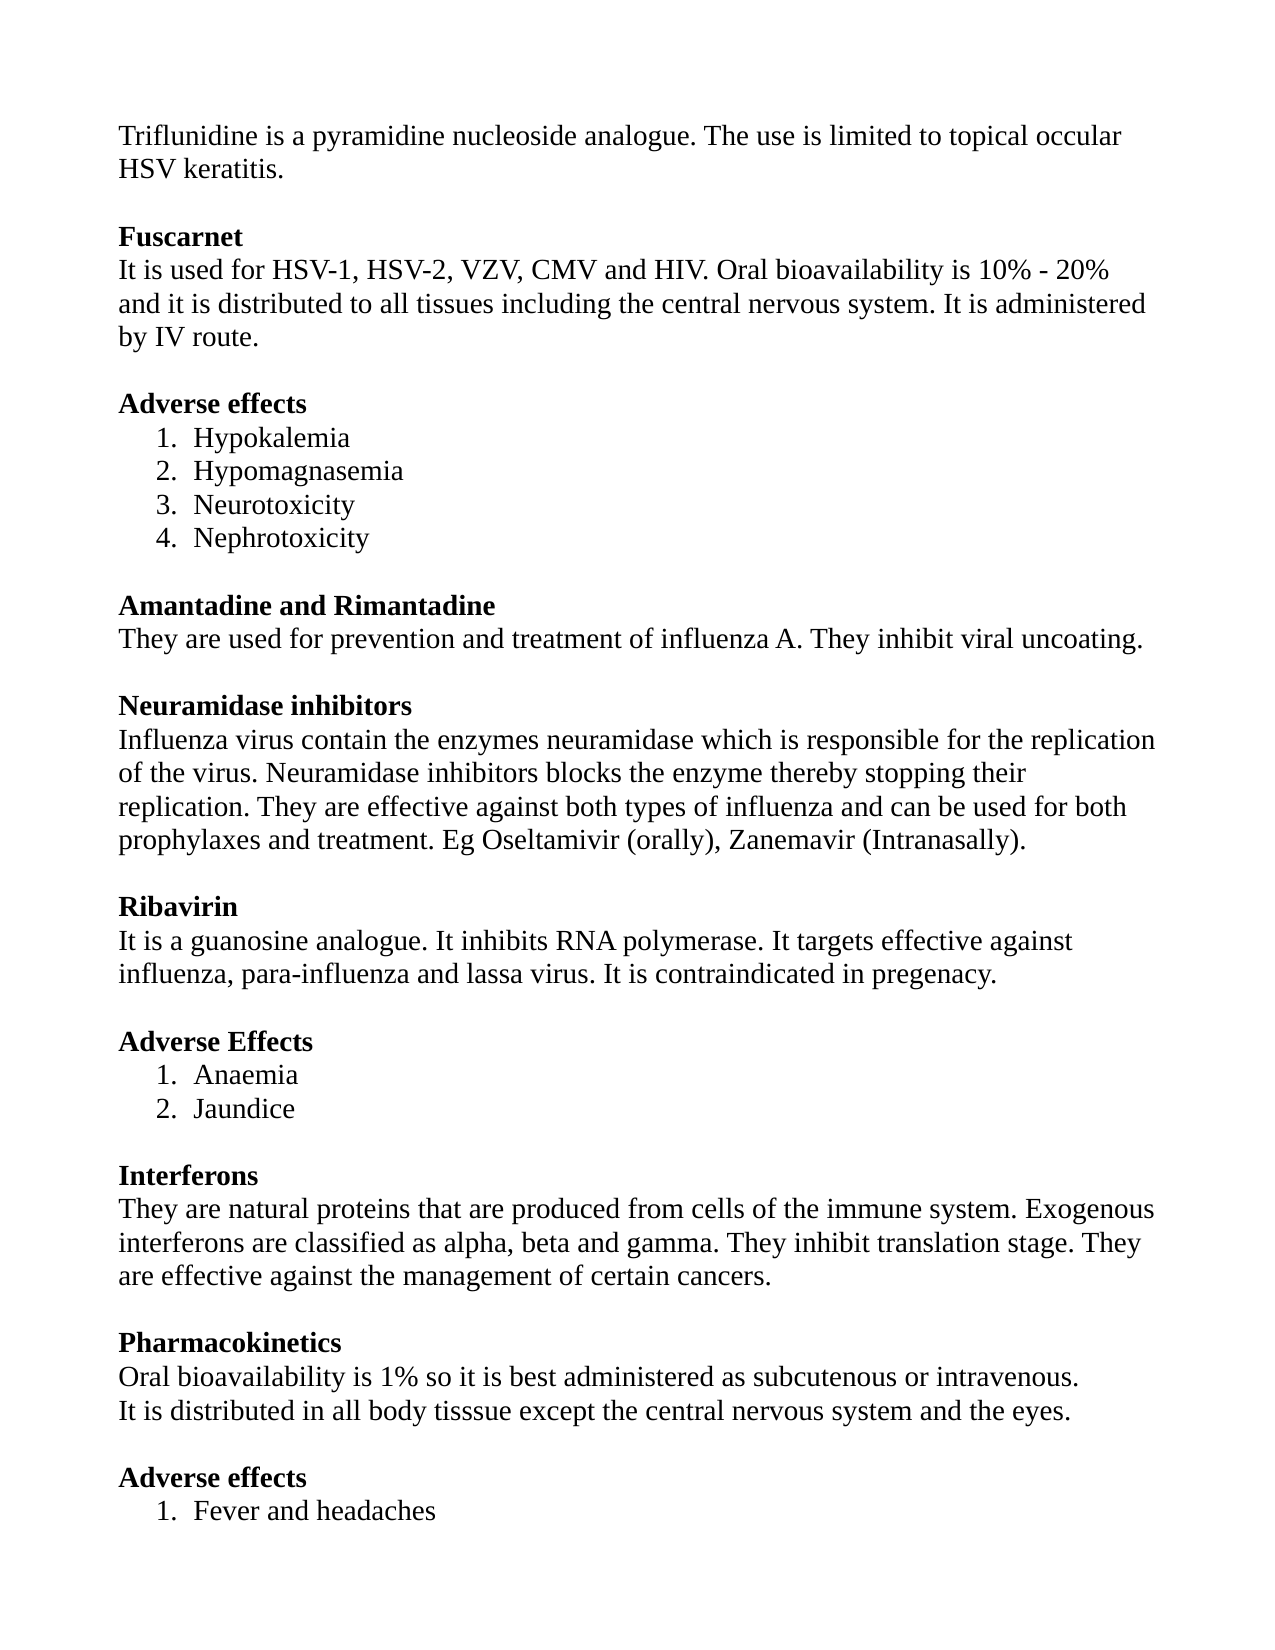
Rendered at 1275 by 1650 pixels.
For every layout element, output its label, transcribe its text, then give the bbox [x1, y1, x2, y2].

list Hypomagnasemia [156, 453, 1157, 487]
text It is used for HSV-1, HSV-2, VZV, CMV and HIV. Oral bioavailability is 10% - 20% and it is distributed to all tissues including the central nervous system. It is administered by IV route. [118, 252, 1157, 353]
text Adverse effects [118, 1460, 1157, 1493]
text Amantadine and Rimantadine [118, 588, 1157, 621]
text Pharmacokinetics [118, 1326, 1157, 1359]
text They are natural proteins that are produced from cells of the immune system. Exogenous interferons are classified as alpha, beta and gamma. They inhibit translation stage. They are effective against the management of certain cancers. [118, 1191, 1157, 1292]
text They are used for prevention and treatment of influenza A. They inhibit viral uncoating. [118, 621, 1157, 655]
list Hypokalemia [156, 420, 1157, 453]
text Influenza virus contain the enzymes neuramidase which is responsible for the replication of the virus. Neuramidase inhibitors blocks the enzyme thereby stopping their replication. They are effective against both types of influenza and can be used for both prophylaxes and treatment. Eg Oseltamivir (orally), Zanemavir (Intranasally). [118, 722, 1157, 856]
text Fuscarnet [118, 219, 1157, 252]
text Adverse effects [118, 386, 1157, 420]
list Fever and headaches [156, 1493, 1157, 1527]
list Anaemia [156, 1057, 1157, 1091]
text Adverse Effects [118, 1024, 1157, 1057]
text Oral bioavailability is 1% so it is best administered as subcutenous or intravenous. [118, 1359, 1157, 1393]
text It is distributed in all body tisssue except the central nervous system and the eyes. [118, 1393, 1157, 1426]
text It is a guanosine analogue. It inhibits RNA polymerase. It targets effective against influenza, para-influenza and lassa virus. It is contraindicated in pregenacy. [118, 923, 1157, 990]
text Interferons [118, 1158, 1157, 1191]
list Jaundice [156, 1091, 1157, 1124]
list Neurotoxicity [156, 487, 1157, 521]
text Ribavirin [118, 889, 1157, 923]
text Neuramidase inhibitors [118, 688, 1157, 722]
text Triflunidine is a pyramidine nucleoside analogue. The use is limited to topical occular HSV keratitis. [118, 118, 1157, 185]
list Nephrotoxicity [156, 521, 1157, 554]
